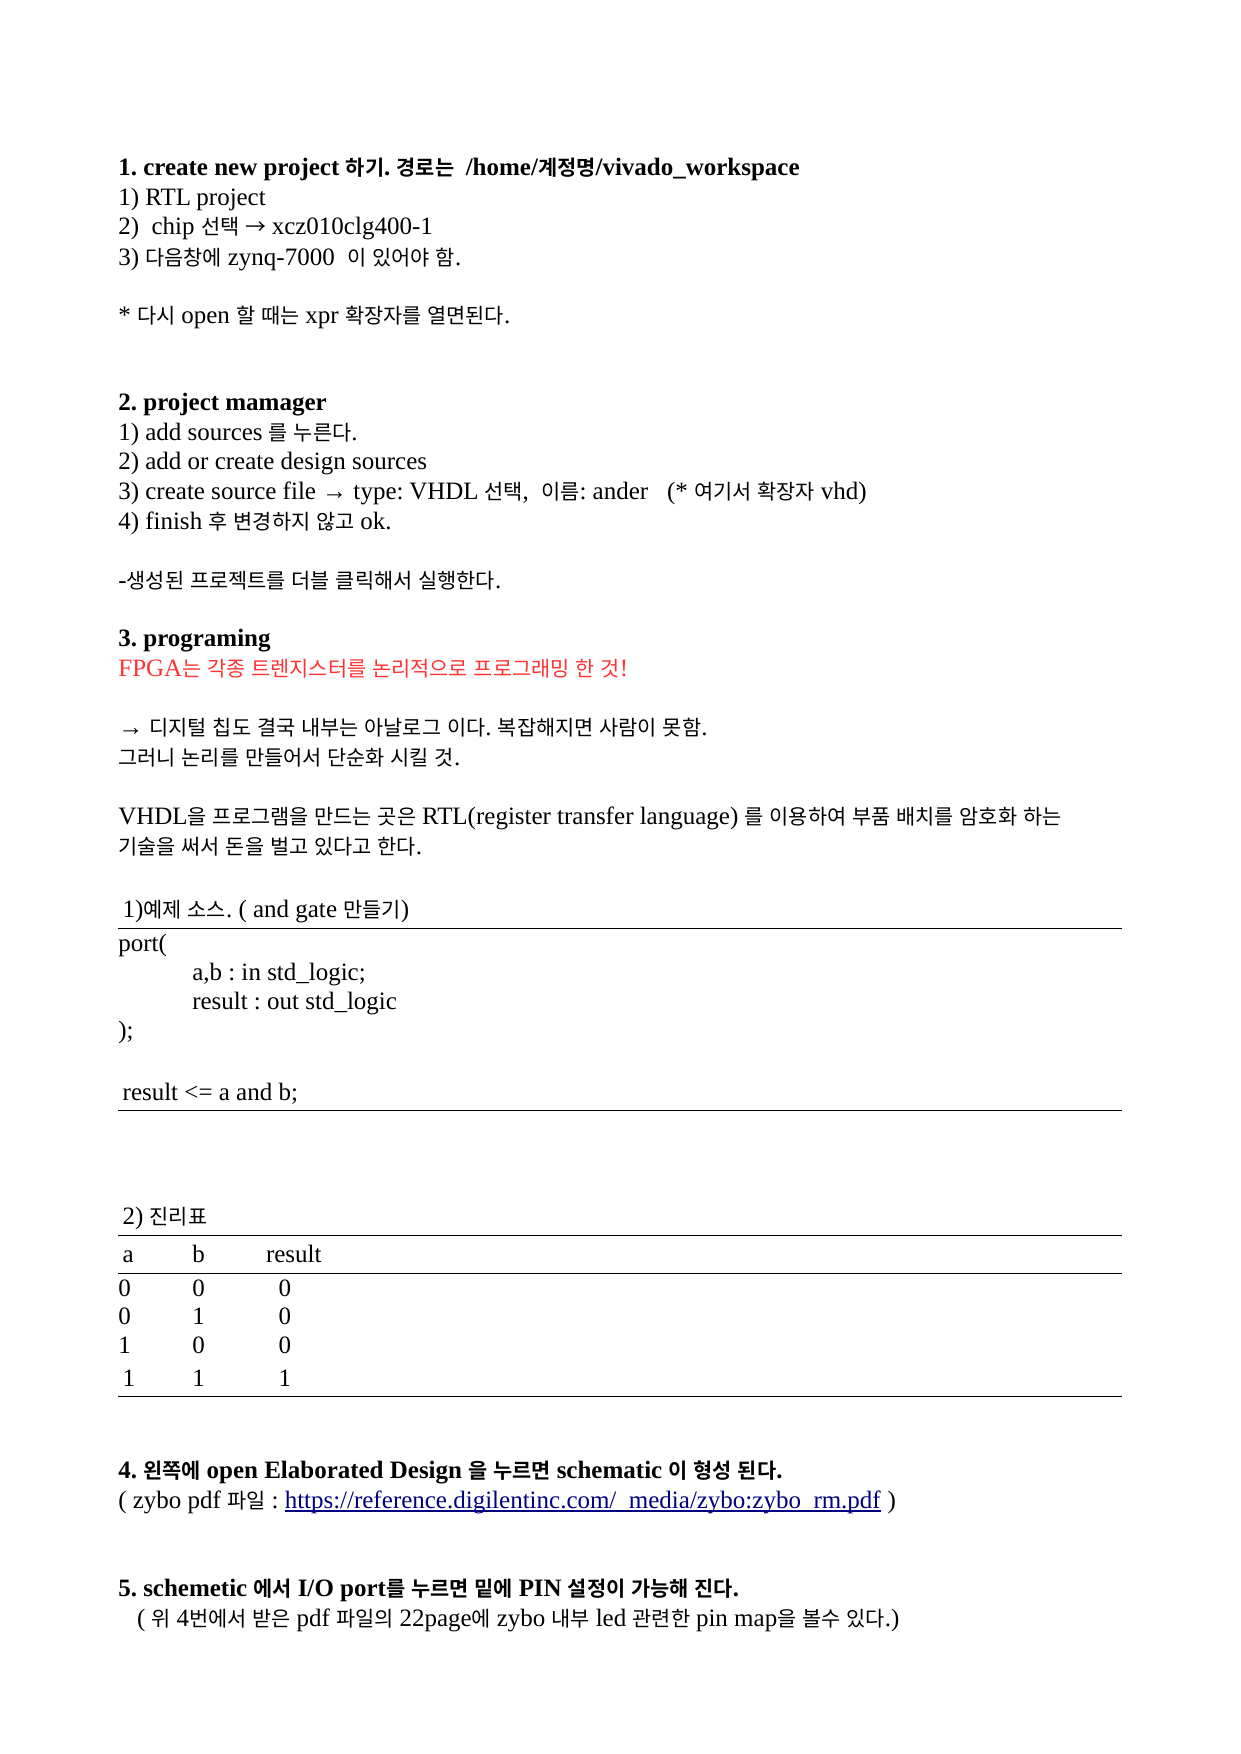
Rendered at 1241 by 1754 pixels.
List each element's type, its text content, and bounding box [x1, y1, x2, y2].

text * 다시 open 할 때는 xpr 확장자를 열면된다. [118, 300, 1122, 330]
text -생성된 프로젝트를 더블 클릭해서 실행한다. [118, 564, 1122, 594]
text VHDL을 프로그램을 만드는 곳은 RTL(register transfer language) 를 이용하여 부품 배치를 암호화 하는 기술을 써서 돈을 벌고 있다고 한다. [118, 800, 1122, 861]
text 3) create source file → type: VHDL 선택, 이름: ander (* 여기서 확장자 vhd) [118, 475, 1122, 505]
text 1 0 0 [118, 1330, 1122, 1359]
text ( 위 4번에서 받은 pdf 파일의 22page에 zybo 내부 led 관련한 pin map을 볼수 있다.) [118, 1602, 1122, 1632]
text 1) RTL project [118, 182, 1122, 211]
text port( [118, 929, 1122, 957]
text FPGA는 각종 트렌지스터를 논리적으로 프로그래밍 한 것! [118, 652, 1122, 682]
text a,b : in std_logic; [118, 957, 1122, 986]
text 5. schemetic 에서 I/O port를 누르면 밑에 PIN 설정이 가능해 진다. [118, 1572, 1122, 1602]
text → 디지털 칩도 결국 내부는 아날로그 이다. 복잡해지면 사람이 못함. [118, 711, 1122, 741]
text ( zybo pdf 파일 : https://reference.digilentinc.com/_media/zybo:zybo_rm.pdf ) [118, 1484, 1122, 1514]
text 4) finish 후 변경하지 않고 ok. [118, 505, 1122, 536]
text 2. project mamager [118, 387, 1122, 416]
text result <= a and b; [118, 1072, 1122, 1110]
text 0 1 0 [118, 1301, 1122, 1330]
text 그러니 논리를 만들어서 단순화 시킬 것. [118, 741, 1122, 771]
text 2) chip 선택 → xcz010clg400-1 [118, 211, 1122, 241]
text 2) 진리표 [118, 1196, 1122, 1235]
text 0 0 0 [118, 1274, 1122, 1301]
text 2) add or create design sources [118, 446, 1122, 475]
text 1) add sources 를 누른다. [118, 416, 1122, 446]
text 1)예제 소스. ( and gate 만들기) [118, 889, 1122, 928]
text a b result [118, 1236, 1122, 1273]
text 3) 다음창에 zynq-7000 이 있어야 함. [118, 241, 1122, 271]
text 1 1 1 [118, 1359, 1122, 1396]
text 1. create new project 하기. 경로는 /home/계정명/vivado_workspace [118, 152, 1122, 182]
text 4. 왼쪽에 open Elaborated Design 을 누르면 schematic 이 형성 된다. [118, 1454, 1122, 1484]
text 3. programing [118, 623, 1122, 652]
text ); [118, 1015, 1122, 1043]
text result : out std_logic [118, 986, 1122, 1015]
